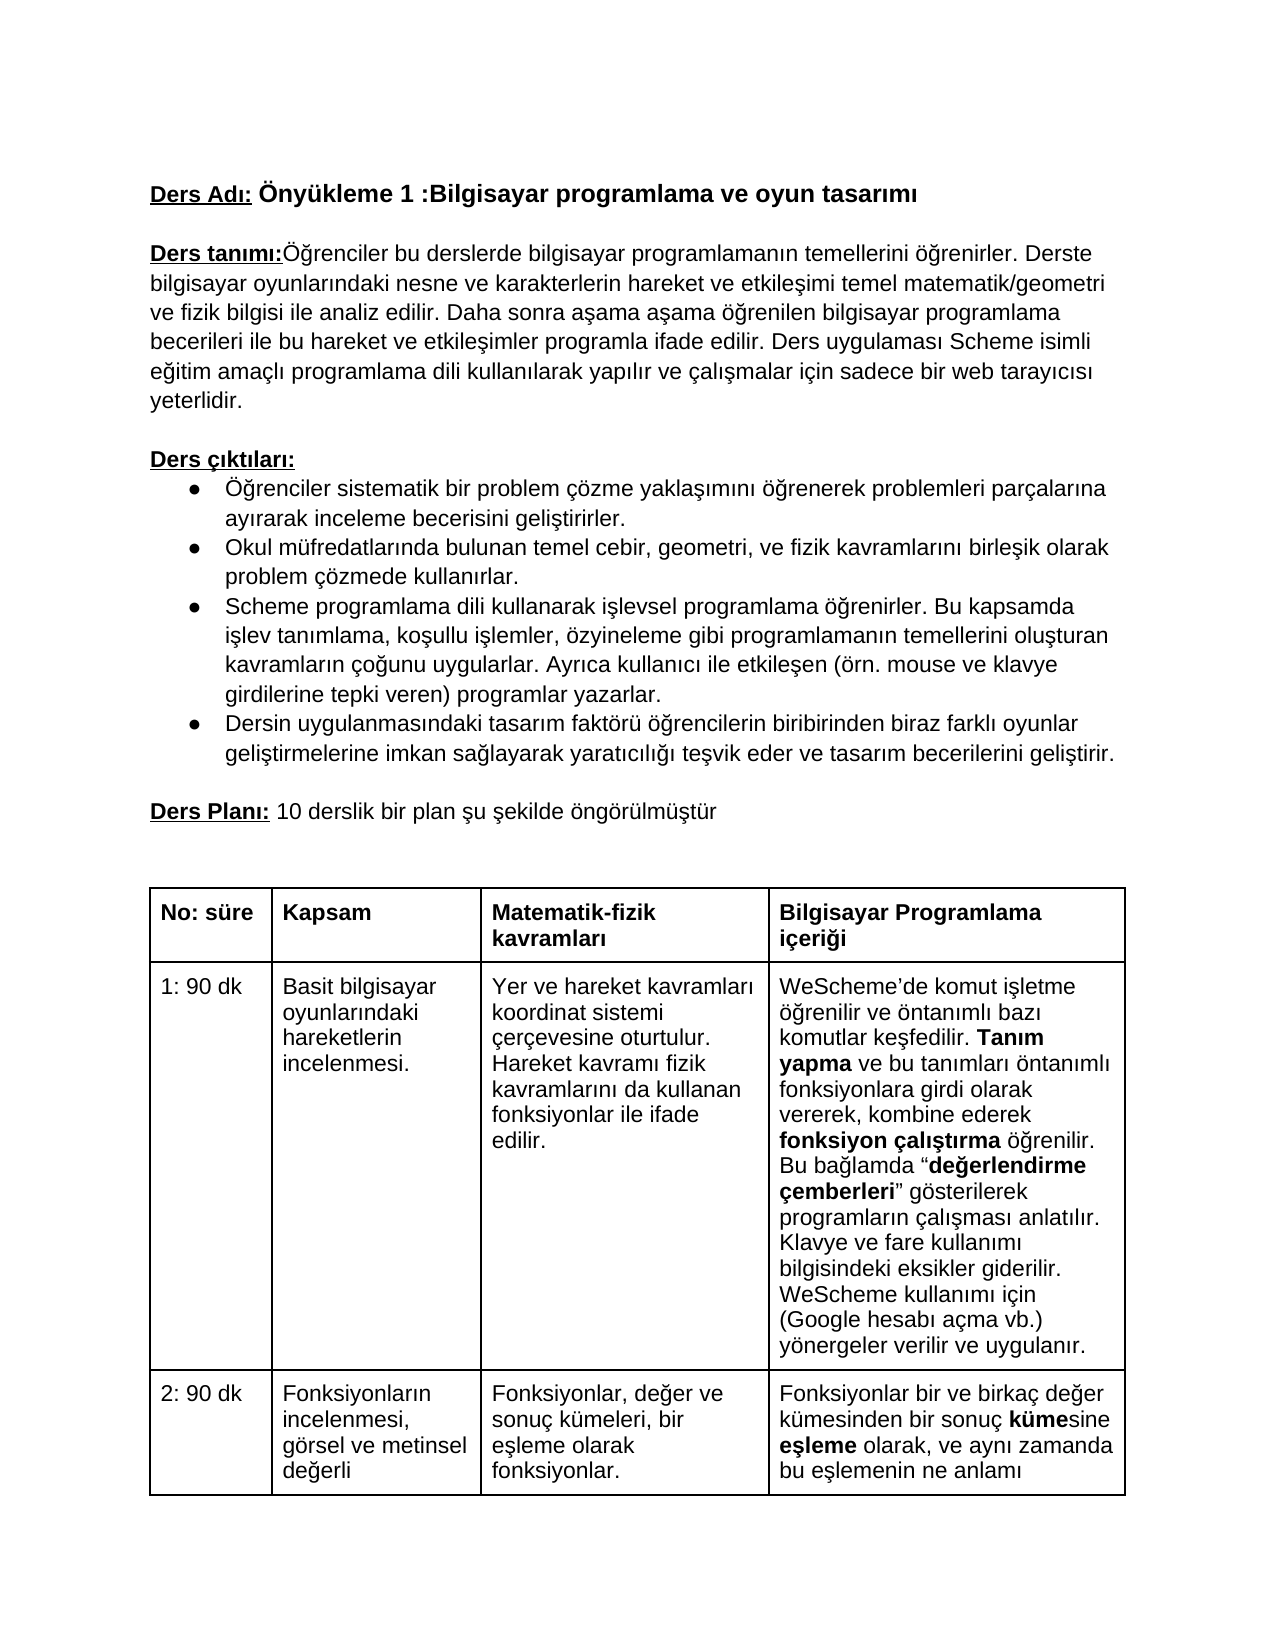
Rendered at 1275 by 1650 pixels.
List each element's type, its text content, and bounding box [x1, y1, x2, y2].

table_cell Fonksiyonlar bir ve birkaç değer kümesinden bir sonuç kümesine eşleme olarak, ve aynı zamanda bu eşlemenin ne anlamı [770, 1371, 1124, 1494]
table_header Matematik-fizik kavramları [482, 889, 768, 961]
table_cell 1: 90 dk [151, 963, 271, 1368]
list Okul müfredatlarında bulunan temel cebir, geometri, ve fizik kavramlarını birleşik olarak problem çözmede kullanırlar. [187, 534, 1125, 589]
text Ders tanımı:Öğrenciler bu derslerde bilgisayar programlamanın temellerini öğrenirler. Derste bilgisayar oyunlarındaki nesne ve karakterlerin hareket ve etkileşimi temel matematik/geometri ve fizik bilgisi ile analiz edilir. Daha sonra aşama aşama öğrenilen bilgisayar programlama becerileri ile bu hareket ve etkileşimler programla ifade edilir. Ders uygulaması Scheme isimli eğitim amaçlı programlama dili kullanılarak yapılır ve çalışmalar için sadece bir web tarayıcısı yeterlidir. [150, 241, 1125, 413]
text Ders çıktıları: [150, 446, 1125, 472]
table_header Kapsam [273, 889, 480, 961]
text Ders Planı: 10 derslik bir plan şu şekilde öngörülmüştür [150, 799, 1125, 824]
table_cell Basit bilgisayar oyunlarındaki hareketlerin incelenmesi. [273, 963, 480, 1368]
table_cell WeScheme’de komut işletme öğrenilir ve öntanımlı bazı komutlar keşfedilir. Tanım yapma ve bu tanımları öntanımlı fonksiyonlara girdi olarak vererek, kombine ederek fonksiyon çalıştırma öğrenilir. Bu bağlamda “değerlendirme çemberleri” gösterilerek programların çalışması anlatılır. Klavye ve fare kullanımı bilgisindeki eksikler giderilir. WeScheme kullanımı için (Google hesabı açma vb.) yönergeler verilir ve uygulanır. [770, 963, 1124, 1368]
table_cell Fonksiyonların incelenmesi, görsel ve metinsel değerli [273, 1371, 480, 1494]
table_cell Yer ve hareket kavramları koordinat sistemi çerçevesine oturtulur. Hareket kavramı fizik kavramlarını da kullanan fonksiyonlar ile ifade edilir. [482, 963, 768, 1368]
list Scheme programlama dili kullanarak işlevsel programlama öğrenirler. Bu kapsamda işlev tanımlama, koşullu işlemler, özyineleme gibi programlamanın temellerini oluşturan kavramların çoğunu uygularlar. Ayrıca kullanıcı ile etkileşen (örn. mouse ve klavye girdilerine tepki veren) programlar yazarlar. [187, 593, 1125, 707]
list Dersin uygulanmasındaki tasarım faktörü öğrencilerin biribirinden biraz farklı oyunlar geliştirmelerine imkan sağlayarak yaratıcılığı teşvik eder ve tasarım becerilerini geliştirir. [187, 711, 1125, 766]
table_header Bilgisayar Programlama içeriği [770, 889, 1124, 961]
table_header No: süre [151, 889, 271, 961]
list Öğrenciler sistematik bir problem çözme yaklaşımını öğrenerek problemleri parçalarına ayırarak inceleme becerisini geliştirirler. [187, 476, 1125, 531]
table_cell Fonksiyonlar, değer ve sonuç kümeleri, bir eşleme olarak fonksiyonlar. [482, 1371, 768, 1494]
table_cell 2: 90 dk [151, 1371, 271, 1494]
text Ders Adı: Önyükleme 1 :Bilgisayar programlama ve oyun tasarımı [150, 179, 1125, 207]
